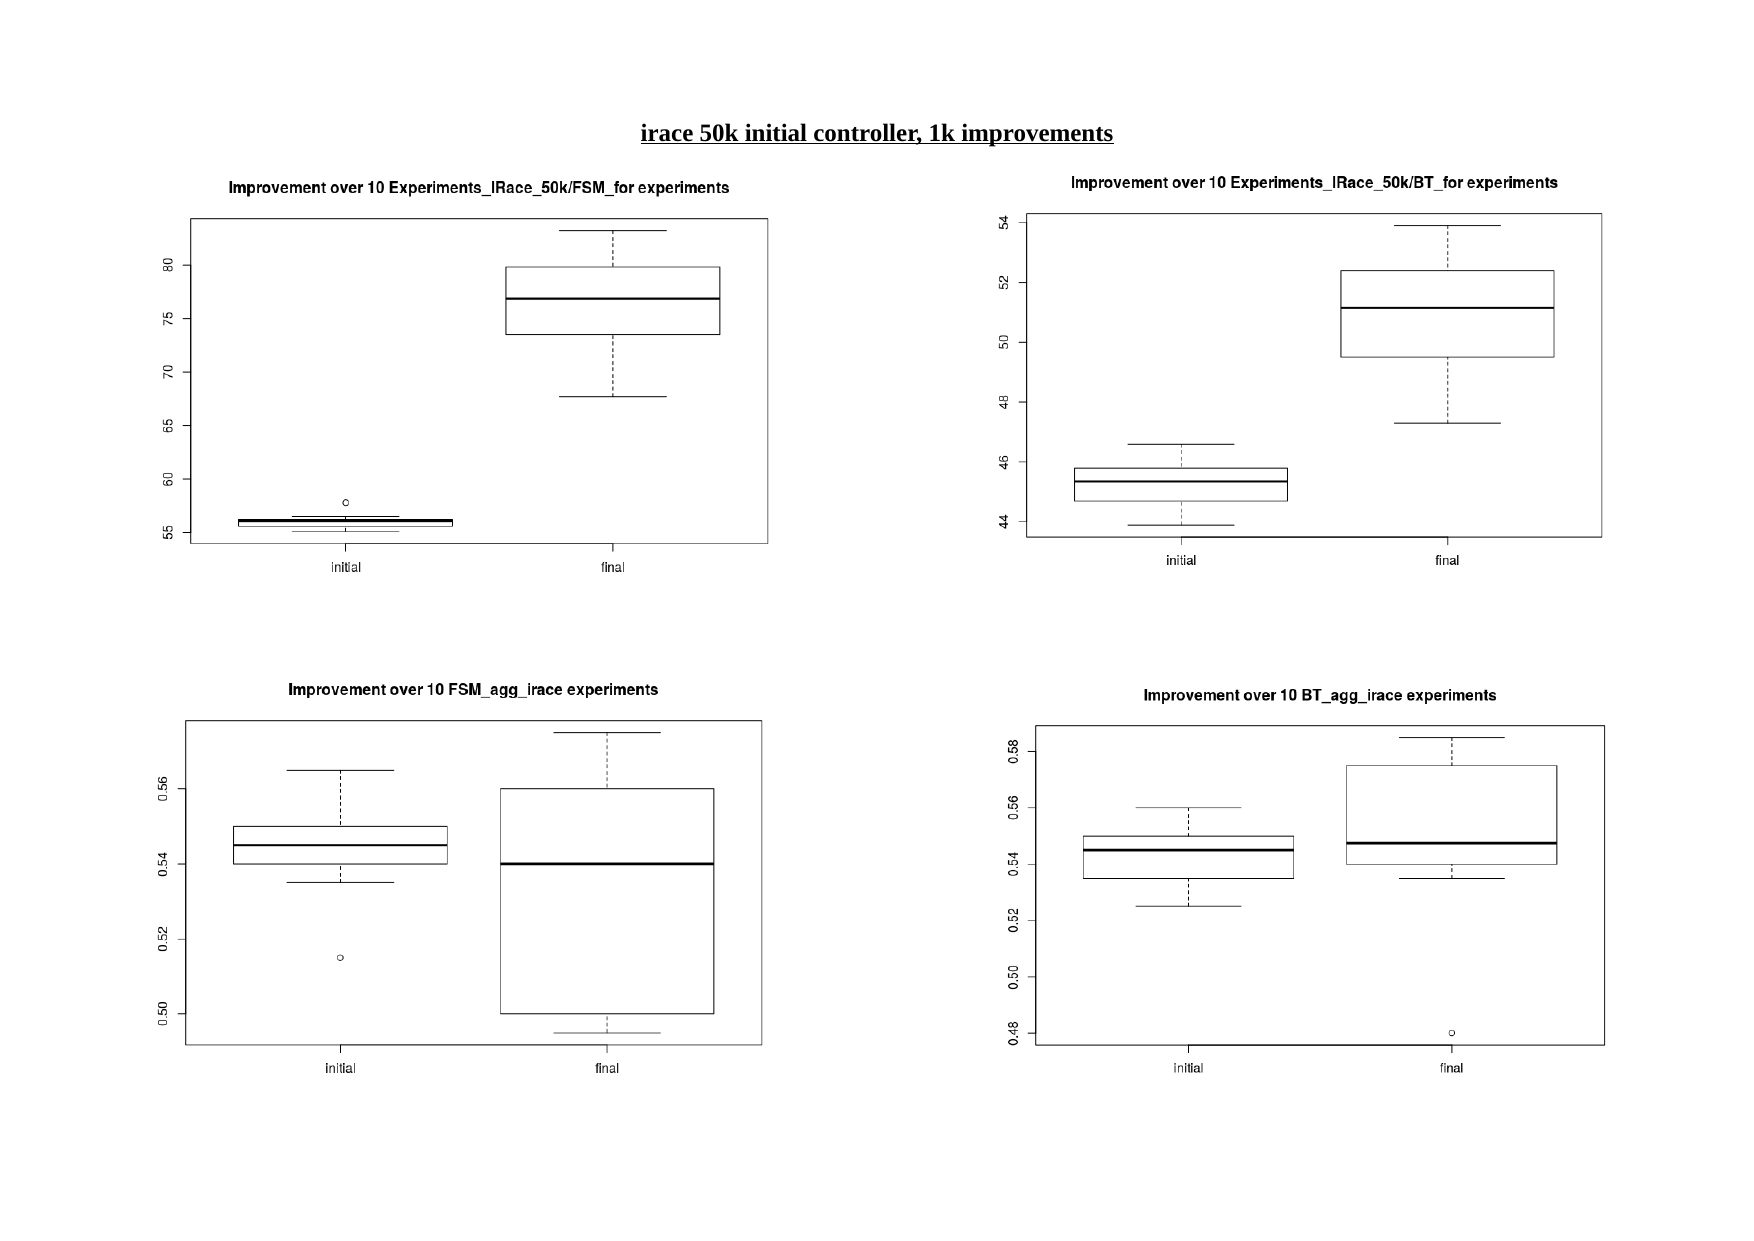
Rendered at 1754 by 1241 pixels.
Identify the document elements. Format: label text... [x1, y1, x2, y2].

picture [122, 657, 794, 1123]
picture [973, 663, 1636, 1122]
picture [127, 156, 800, 622]
text irace 50k initial controller, 1k improvements [118, 118, 1636, 147]
picture [963, 150, 1634, 615]
